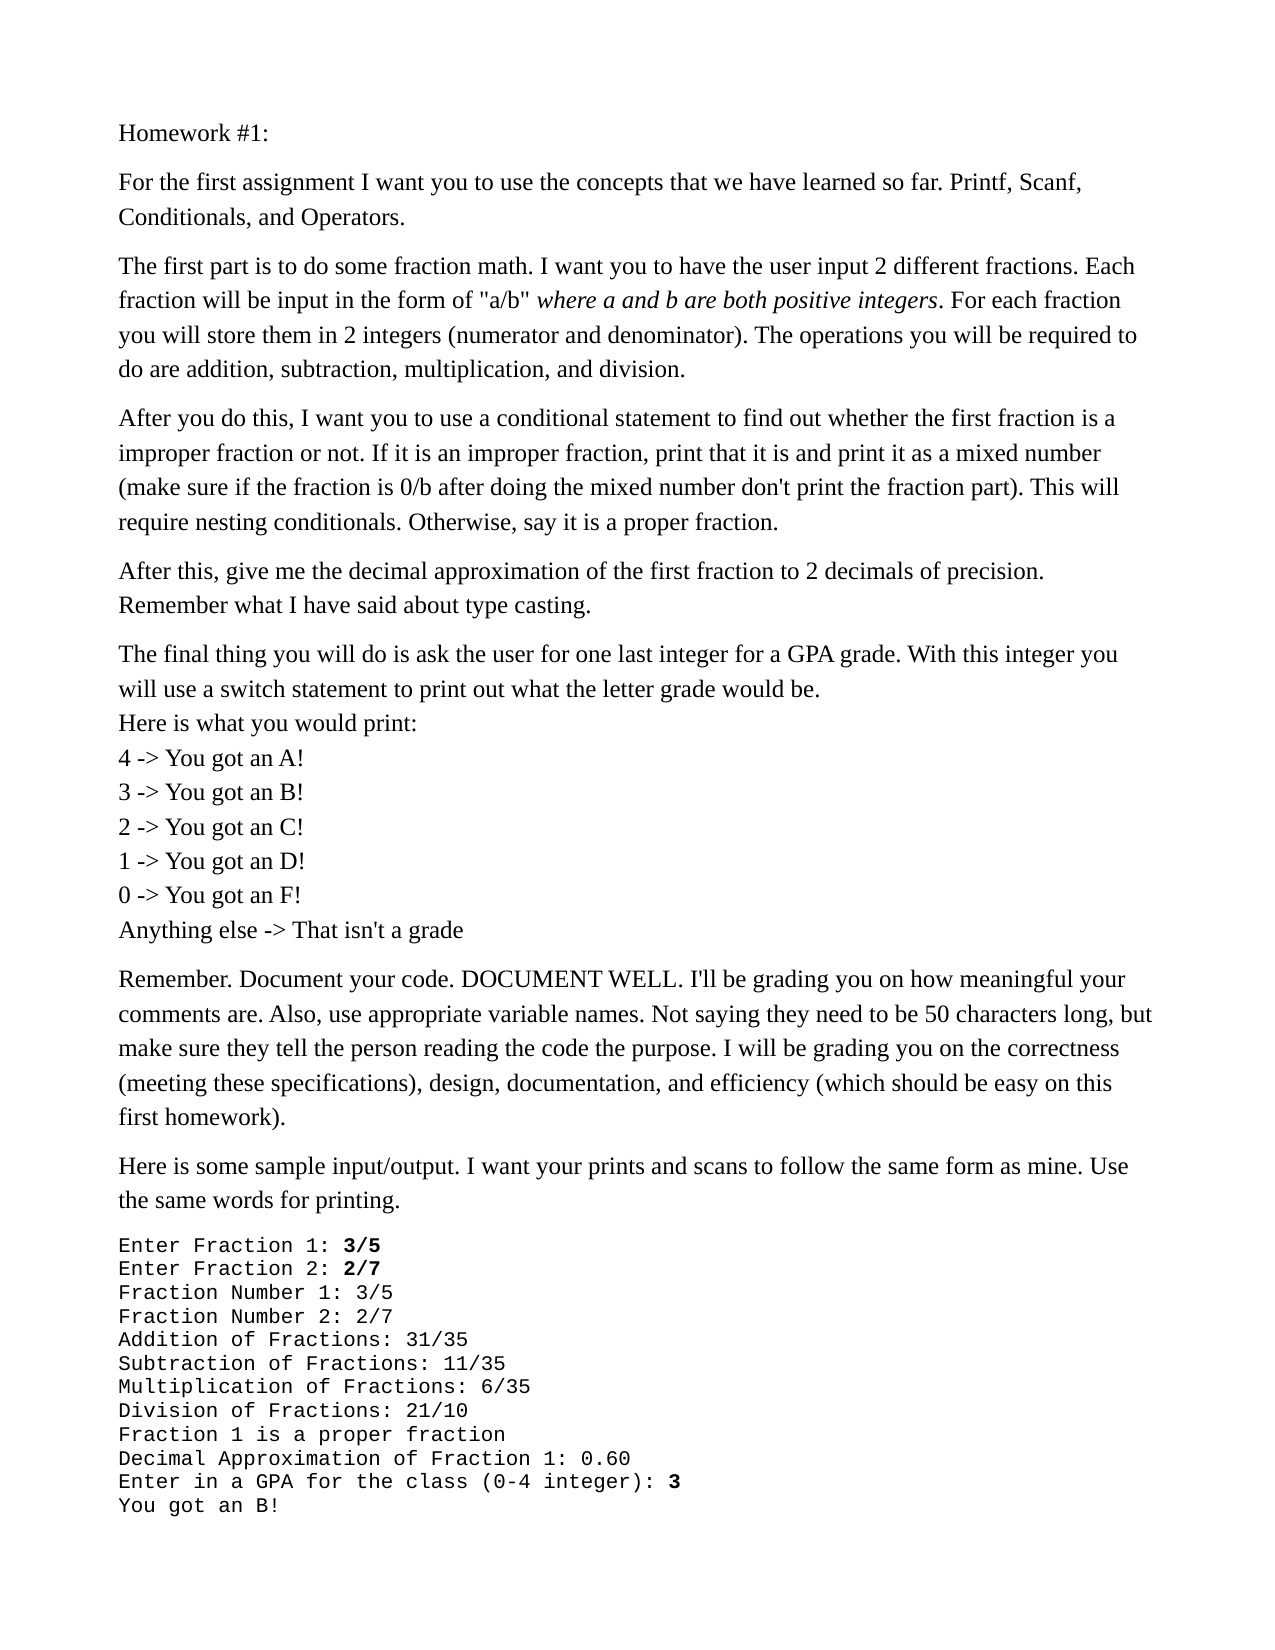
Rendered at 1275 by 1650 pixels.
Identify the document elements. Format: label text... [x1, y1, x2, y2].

text The final thing you will do is ask the user for one last integer for a GPA grade. With this integer you will use a switch statement to print out what the letter grade would be. Here is what you would print: 4 -> You got an A! 3 -> You got an B! 2 -> You got an C! 1 -> You got an D! 0 -> You got an F! Anything else -> That isn't a grade [118, 639, 1157, 944]
text Homework #1: [118, 118, 1157, 147]
text Subtraction of Fractions: 11/35 [118, 1353, 1157, 1377]
text Fraction Number 1: 3/5 [118, 1282, 1157, 1306]
text You got an B! [118, 1495, 1157, 1518]
text Addition of Fractions: 31/35 [118, 1329, 1157, 1353]
text Fraction 1 is a proper fraction [118, 1424, 1157, 1447]
text Enter Fraction 1: 3/5 [118, 1235, 1157, 1258]
text Enter Fraction 2: 2/7 [118, 1258, 1157, 1282]
text After you do this, I want you to use a conditional statement to find out whether the first fraction is a improper fraction or not. If it is an improper fraction, print that it is and print it as a mixed number (make sure if the fraction is 0/b after doing the mixed number don't print the fraction part). This will require nesting conditionals. Otherwise, say it is a proper fraction. [118, 403, 1157, 535]
text Here is some sample input/output. I want your prints and scans to follow the same form as mine. Use the same words for printing. [118, 1151, 1157, 1214]
text For the first assignment I want you to use the concepts that we have learned so far. Printf, Scanf, Conditionals, and Operators. [118, 167, 1157, 230]
text Decimal Approximation of Fraction 1: 0.60 [118, 1447, 1157, 1471]
text Fraction Number 2: 2/7 [118, 1306, 1157, 1329]
text After this, give me the decimal approximation of the first fraction to 2 decimals of precision. Remember what I have said about type casting. [118, 556, 1157, 619]
text Multiplication of Fractions: 6/35 [118, 1377, 1157, 1400]
text The first part is to do some fraction math. I want you to have the user input 2 different fractions. Each fraction will be input in the form of "a/b" where a and b are both positive integers. For each fraction you will store them in 2 integers (numerator and denominator). The operations you will be required to do are addition, subtraction, multiplication, and division. [118, 251, 1157, 383]
text Enter in a GPA for the class (0-4 integer): 3 [118, 1471, 1157, 1495]
text Division of Fractions: 21/10 [118, 1400, 1157, 1424]
text Remember. Document your code. DOCUMENT WELL. I'll be grading you on how meaningful your comments are. Also, use appropriate variable names. Not saying they need to be 50 characters long, but make sure they tell the person reading the code the purpose. I will be grading you on the correctness (meeting these specifications), design, documentation, and efficiency (which should be easy on this first homework). [118, 964, 1157, 1131]
